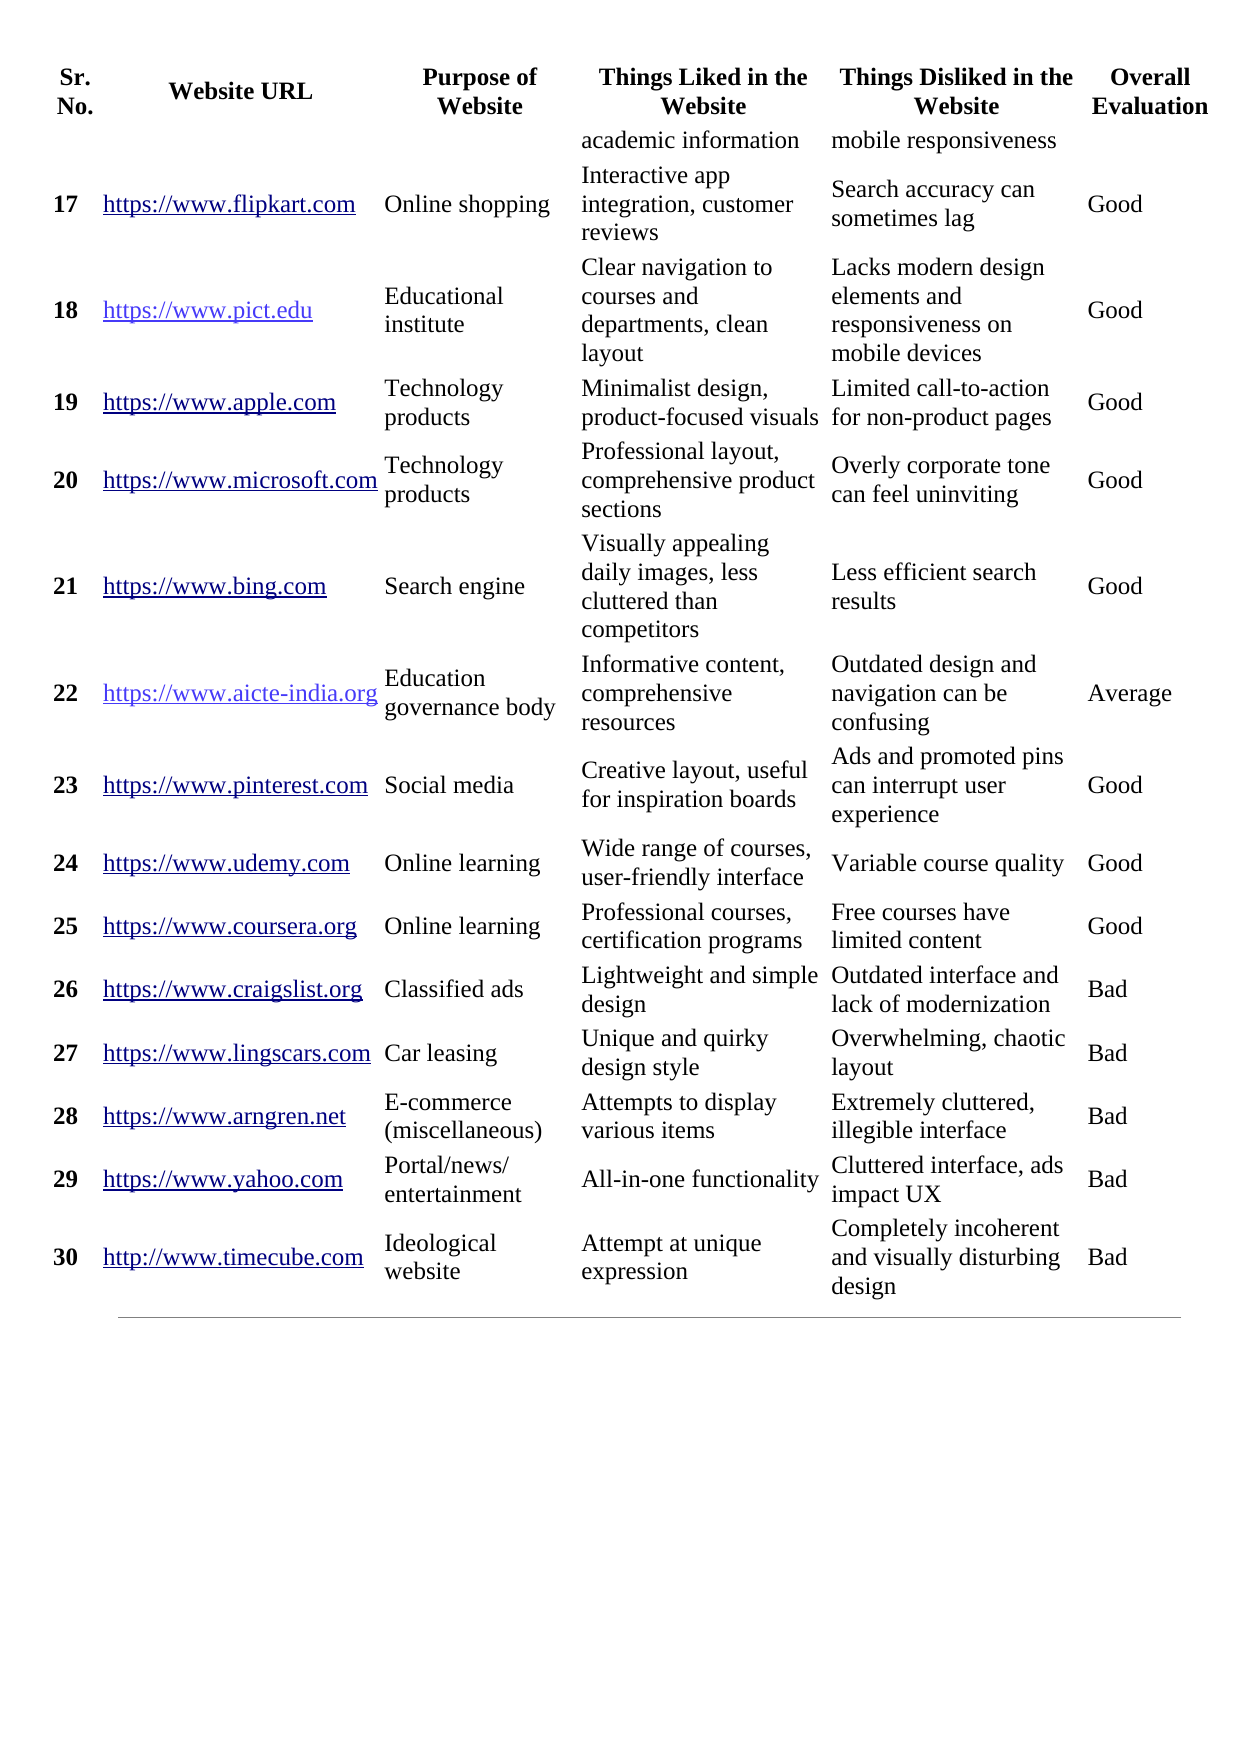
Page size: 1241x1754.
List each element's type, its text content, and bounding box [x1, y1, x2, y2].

table_cell Attempt at unique expression [578, 1210, 828, 1302]
table_cell 22 [50, 646, 100, 738]
table_cell E-commerce (miscellaneous) [381, 1084, 578, 1147]
table_cell 27 [50, 1020, 100, 1084]
table_cell Completely incoherent and visually disturbing design [828, 1210, 1084, 1302]
table_cell Car leasing [381, 1020, 578, 1084]
table_cell Professional layout, comprehensive product sections [578, 433, 828, 525]
table_cell Search engine [381, 525, 578, 646]
table_cell Good [1084, 433, 1216, 525]
table_cell Good [1084, 525, 1216, 646]
table_cell Cluttered interface, ads impact UX [828, 1147, 1084, 1210]
table_cell 26 [50, 957, 100, 1020]
table_cell Online shopping [381, 157, 578, 249]
table_cell Unique and quirky design style [578, 1020, 828, 1084]
table_cell Online learning [381, 830, 578, 894]
table_cell 25 [50, 894, 100, 957]
table_cell Informative content, comprehensive resources [578, 646, 828, 738]
table_cell Professional courses, certification programs [578, 894, 828, 957]
table_cell https://www.craigslist.org [100, 957, 381, 1020]
table_cell https://www.pict.edu [100, 249, 381, 370]
table_header Website URL [100, 59, 381, 122]
table_cell Overwhelming, chaotic layout [828, 1020, 1084, 1084]
table_cell 23 [50, 738, 100, 830]
table_cell 24 [50, 830, 100, 894]
table_cell Attempts to display various items [578, 1084, 828, 1147]
table_cell Ads and promoted pins can interrupt user experience [828, 738, 1084, 830]
table_cell Overly corporate tone can feel uninviting [828, 433, 1084, 525]
table_cell Minimalist design, product-focused visuals [578, 370, 828, 433]
table_cell Extremely cluttered, illegible interface [828, 1084, 1084, 1147]
table_cell http://www.timecube.com [100, 1210, 381, 1302]
table_cell Outdated interface and lack of modernization [828, 957, 1084, 1020]
table_cell https://www.flipkart.com [100, 157, 381, 249]
table_cell Search accuracy can sometimes lag [828, 157, 1084, 249]
table_cell Limited call-to-action for non-product pages [828, 370, 1084, 433]
table_cell 17 [50, 157, 100, 249]
table_cell Bad [1084, 957, 1216, 1020]
table_cell Average [1084, 646, 1216, 738]
table_cell Creative layout, useful for inspiration boards [578, 738, 828, 830]
table_cell Less efficient search results [828, 525, 1084, 646]
table_cell Variable course quality [828, 830, 1084, 894]
table_cell Good [1084, 738, 1216, 830]
table_cell 21 [50, 525, 100, 646]
table_cell 30 [50, 1210, 100, 1302]
table_cell [50, 123, 100, 157]
table_cell 28 [50, 1084, 100, 1147]
table_cell academic information [578, 123, 828, 157]
table_cell Lacks modern design elements and responsiveness on mobile devices [828, 249, 1084, 370]
table_header Overall Evaluation [1084, 59, 1216, 122]
table_cell Portal/news/entertainment [381, 1147, 578, 1210]
table_cell Good [1084, 157, 1216, 249]
table_cell https://www.yahoo.com [100, 1147, 381, 1210]
table_cell Bad [1084, 1084, 1216, 1147]
table_cell https://www.bing.com [100, 525, 381, 646]
table_cell 20 [50, 433, 100, 525]
table_cell https://www.aicte-india.org [100, 646, 381, 738]
table_cell [1084, 123, 1216, 157]
table_cell https://www.udemy.com [100, 830, 381, 894]
table_cell https://www.apple.com [100, 370, 381, 433]
table_cell Free courses have limited content [828, 894, 1084, 957]
table_cell Lightweight and simple design [578, 957, 828, 1020]
table_cell Wide range of courses, user-friendly interface [578, 830, 828, 894]
table_cell Good [1084, 249, 1216, 370]
table_cell mobile responsiveness [828, 123, 1084, 157]
table_cell Social media [381, 738, 578, 830]
table_cell Clear navigation to courses and departments, clean layout [578, 249, 828, 370]
table_cell https://www.microsoft.com [100, 433, 381, 525]
table_header Purpose of Website [381, 59, 578, 122]
table_cell https://www.arngren.net [100, 1084, 381, 1147]
table_header Sr. No. [50, 59, 100, 122]
table_cell Outdated design and navigation can be confusing [828, 646, 1084, 738]
table_cell 18 [50, 249, 100, 370]
table_cell Bad [1084, 1147, 1216, 1210]
table_cell 29 [50, 1147, 100, 1210]
table_cell Ideological website [381, 1210, 578, 1302]
table_cell Classified ads [381, 957, 578, 1020]
table_cell Interactive app integration, customer reviews [578, 157, 828, 249]
table_cell Good [1084, 370, 1216, 433]
table_cell Bad [1084, 1210, 1216, 1302]
table_cell Technology products [381, 433, 578, 525]
table_cell Bad [1084, 1020, 1216, 1084]
table_cell 19 [50, 370, 100, 433]
table_cell Technology products [381, 370, 578, 433]
table_cell https://www.coursera.org [100, 894, 381, 957]
table_cell https://www.pinterest.com [100, 738, 381, 830]
table_cell Education governance body [381, 646, 578, 738]
table_header Things Liked in the Website [578, 59, 828, 122]
table_header Things Disliked in the Website [828, 59, 1084, 122]
table_cell [100, 123, 381, 157]
table_cell Good [1084, 830, 1216, 894]
table_cell All-in-one functionality [578, 1147, 828, 1210]
table_cell Good [1084, 894, 1216, 957]
table_cell [381, 123, 578, 157]
table_cell Educational institute [381, 249, 578, 370]
table_cell https://www.lingscars.com [100, 1020, 381, 1084]
table_cell Visually appealing daily images, less cluttered than competitors [578, 525, 828, 646]
table_cell Online learning [381, 894, 578, 957]
